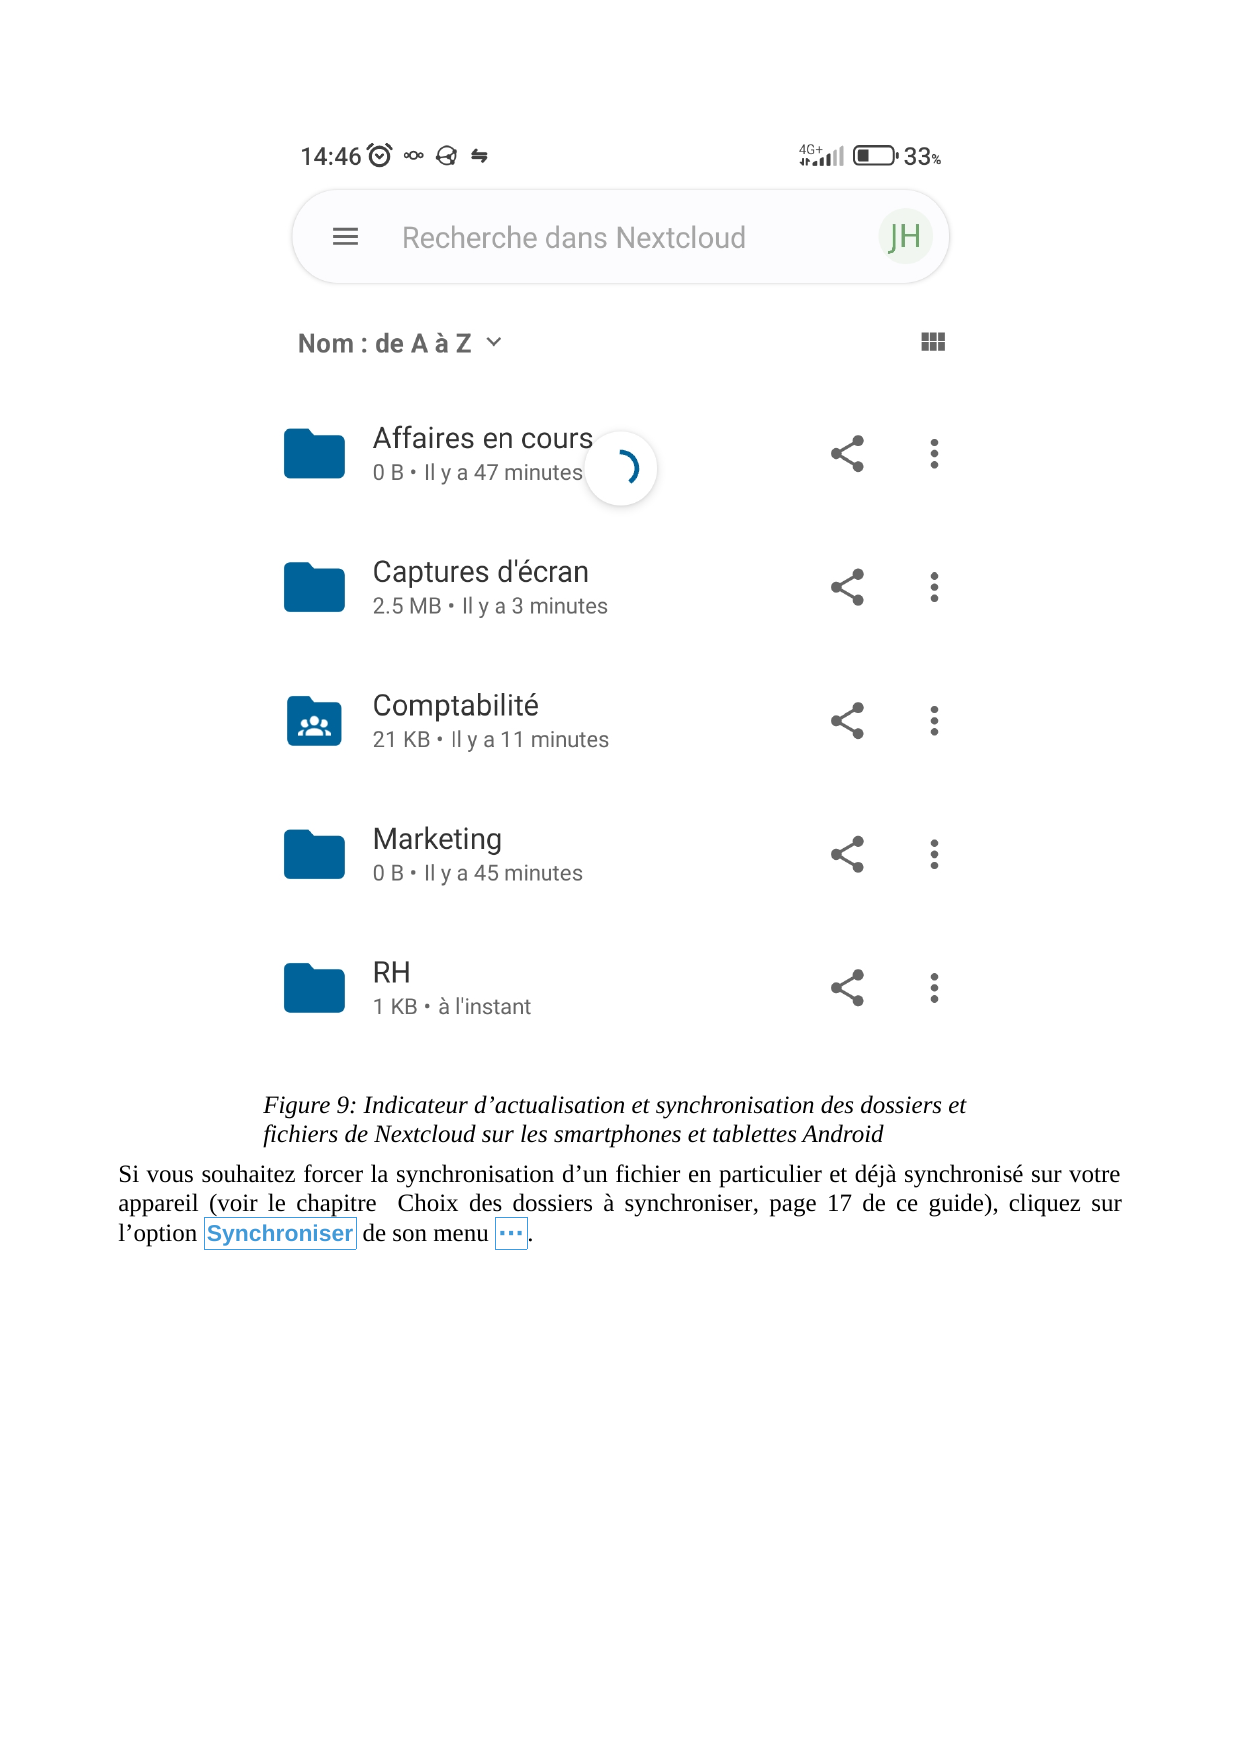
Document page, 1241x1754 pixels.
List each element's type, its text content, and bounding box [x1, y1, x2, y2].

text Si vous souhaitez forcer la synchronisation d’un fichier en particulier et déjà synchronisé sur votre appareil (voir le chapitre Choix des dossiers à synchroniser, page 17 de ce guide), cliquez sur l’option Synchroniser de son menu ⋅⋅⋅. [118, 1159, 1122, 1249]
text Figure 9: Indicateur d’actualisation et synchronisation des dossiers et fichiers de Nextcloud sur les smartphones et tablettes Android [263, 119, 977, 1147]
